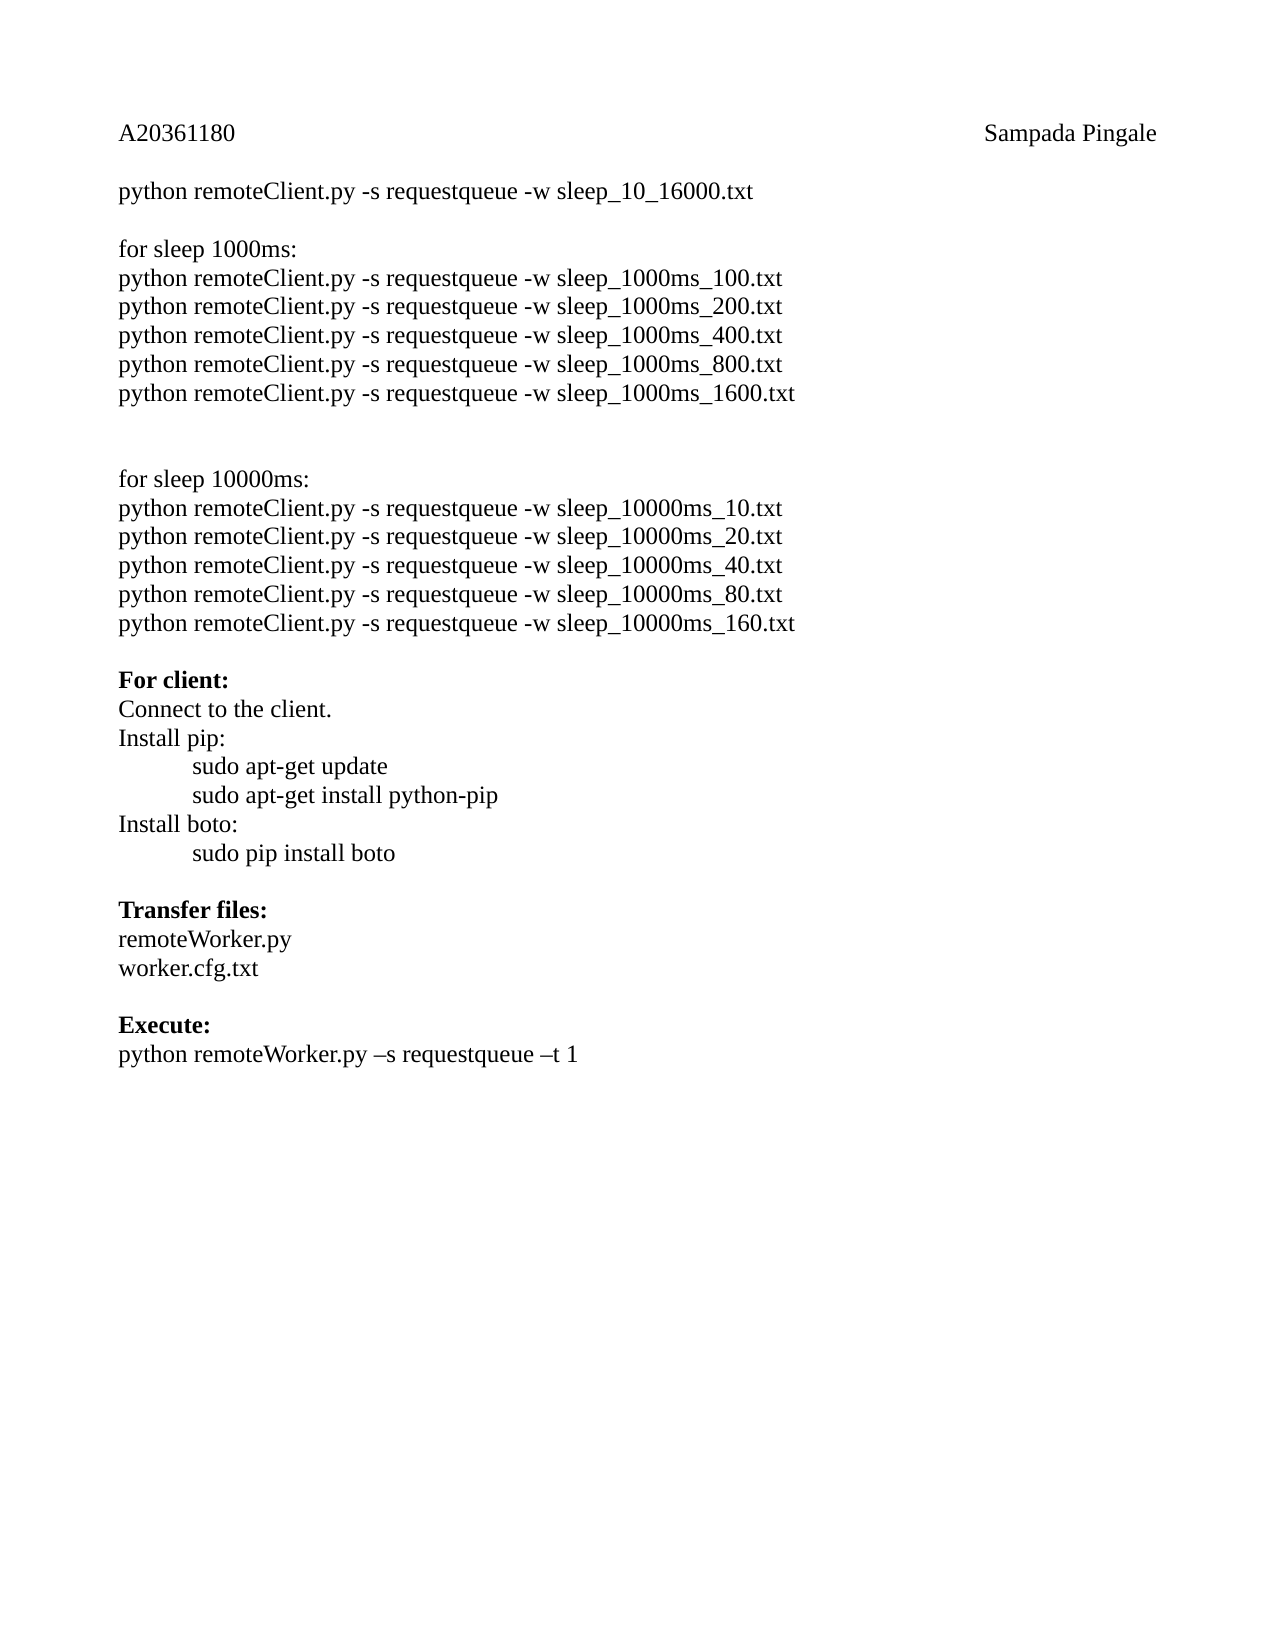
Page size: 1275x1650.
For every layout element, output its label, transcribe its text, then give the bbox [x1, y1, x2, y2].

text python remoteClient.py -s requestqueue -w sleep_1000ms_400.txt [118, 320, 1157, 349]
text for sleep 1000ms: [118, 234, 1157, 263]
text For client: [118, 665, 1157, 694]
text Connect to the client. [118, 694, 1157, 723]
text remoteWorker.py [118, 924, 1157, 953]
text python remoteClient.py -s requestqueue -w sleep_10000ms_160.txt [118, 608, 1157, 636]
text for sleep 10000ms: [118, 464, 1157, 493]
text python remoteClient.py -s requestqueue -w sleep_10000ms_20.txt [118, 521, 1157, 550]
text python remoteClient.py -s requestqueue -w sleep_1000ms_100.txt [118, 263, 1157, 291]
text python remoteClient.py -s requestqueue -w sleep_1000ms_200.txt [118, 291, 1157, 320]
text python remoteClient.py -s requestqueue -w sleep_10000ms_10.txt [118, 493, 1157, 521]
text Execute: [118, 1010, 1157, 1039]
text python remoteClient.py -s requestqueue -w sleep_1000ms_1600.txt [118, 378, 1157, 406]
text worker.cfg.txt [118, 953, 1157, 981]
text Install boto: [118, 809, 1157, 838]
text sudo apt-get install python-pip [118, 780, 1157, 809]
text Install pip: [118, 723, 1157, 751]
text python remoteClient.py -s requestqueue -w sleep_10_16000.txt [118, 176, 1157, 205]
text Transfer files: [118, 895, 1157, 924]
text sudo pip install boto [118, 838, 1157, 866]
text sudo apt-get update [118, 751, 1157, 780]
text python remoteClient.py -s requestqueue -w sleep_1000ms_800.txt [118, 349, 1157, 378]
text python remoteClient.py -s requestqueue -w sleep_10000ms_40.txt [118, 550, 1157, 579]
text python remoteClient.py -s requestqueue -w sleep_10000ms_80.txt [118, 579, 1157, 608]
text python remoteWorker.py –s requestqueue –t 1 [118, 1039, 1157, 1068]
